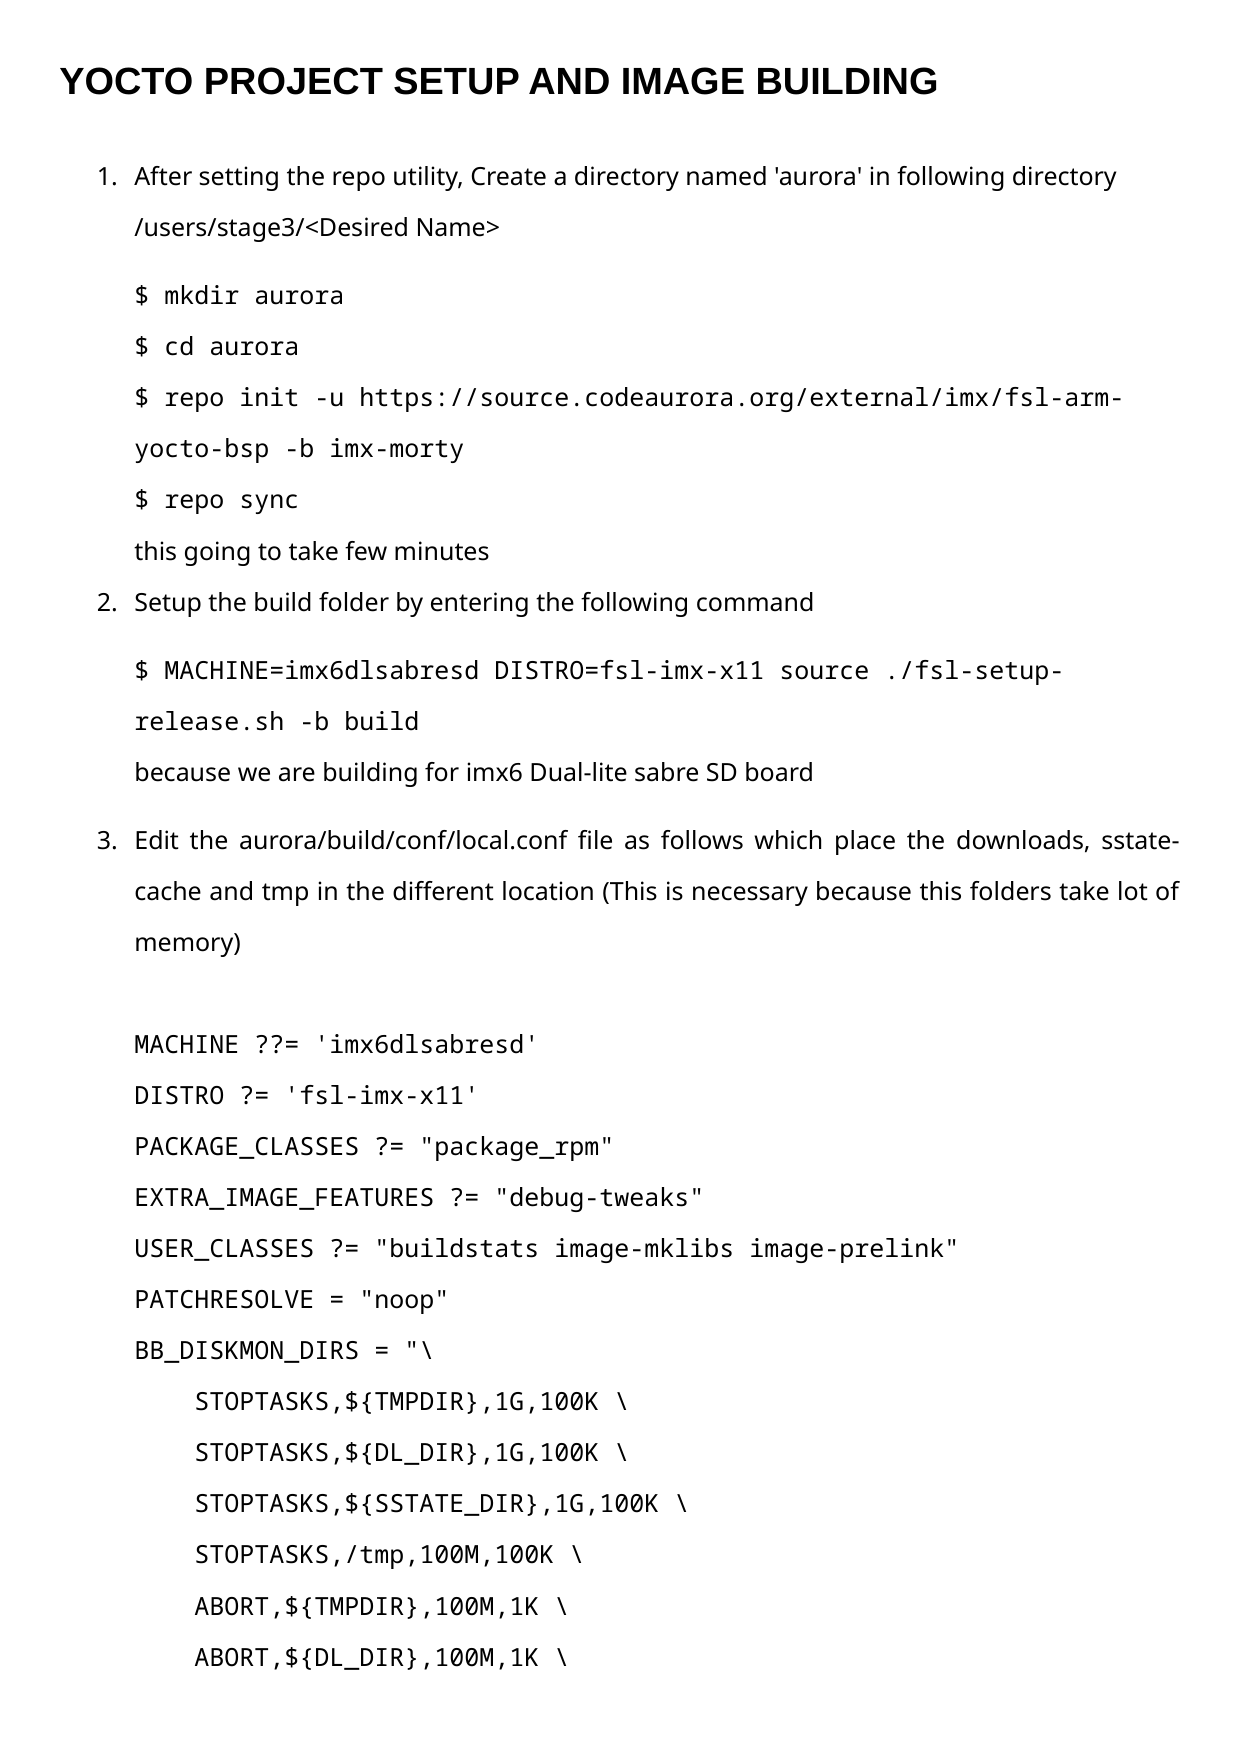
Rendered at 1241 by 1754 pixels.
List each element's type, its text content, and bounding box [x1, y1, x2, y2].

list After setting the repo utility, Create a directory named 'aurora' in following directory [97, 159, 1181, 193]
list this going to take few minutes [97, 533, 1181, 567]
list STOPTASKS,${DL_DIR},1G,100K \ [97, 1435, 1181, 1469]
list STOPTASKS,${SSTATE_DIR},1G,100K \ [97, 1486, 1181, 1520]
subtitle YOCTO PROJECT SETUP AND IMAGE BUILDING [59, 59, 1181, 103]
list ABORT,${DL_DIR},100M,1K \ [97, 1639, 1181, 1673]
list $ MACHINE=imx6dlsabresd DISTRO=fsl-imx-x11 source ./fsl-setup-release.sh -b build [97, 652, 1181, 737]
list $ repo init -u https://source.codeaurora.org/external/imx/fsl-arm-yocto-bsp -b imx-morty [97, 380, 1181, 465]
list $ cd aurora [97, 329, 1181, 363]
list ABORT,${TMPDIR},100M,1K \ [97, 1588, 1181, 1622]
list USER_CLASSES ?= "buildstats image-mklibs image-prelink" [97, 1231, 1181, 1265]
list because we are building for imx6 Dual-lite sabre SD board [97, 754, 1181, 788]
list STOPTASKS,${TMPDIR},1G,100K \ [97, 1384, 1181, 1418]
list DISTRO ?= 'fsl-imx-x11' [97, 1078, 1181, 1112]
list MACHINE ??= 'imx6dlsabresd' [97, 1027, 1181, 1061]
list /users/stage3/<Desired Name> [97, 210, 1181, 244]
list PACKAGE_CLASSES ?= "package_rpm" [97, 1129, 1181, 1163]
list BB_DISKMON_DIRS = "\ [97, 1333, 1181, 1367]
list Setup the build folder by entering the following command [97, 584, 1181, 618]
list PATCHRESOLVE = "noop" [97, 1282, 1181, 1316]
list STOPTASKS,/tmp,100M,100K \ [97, 1537, 1181, 1571]
list Edit the aurora/build/conf/local.conf file as follows which place the downloads, sstate-cache and tmp in the different location (This is necessary because this folders take lot of memory) [97, 823, 1181, 959]
list $ repo sync [97, 482, 1181, 516]
list EXTRA_IMAGE_FEATURES ?= "debug-tweaks" [97, 1180, 1181, 1214]
list $ mkdir aurora [97, 278, 1181, 312]
